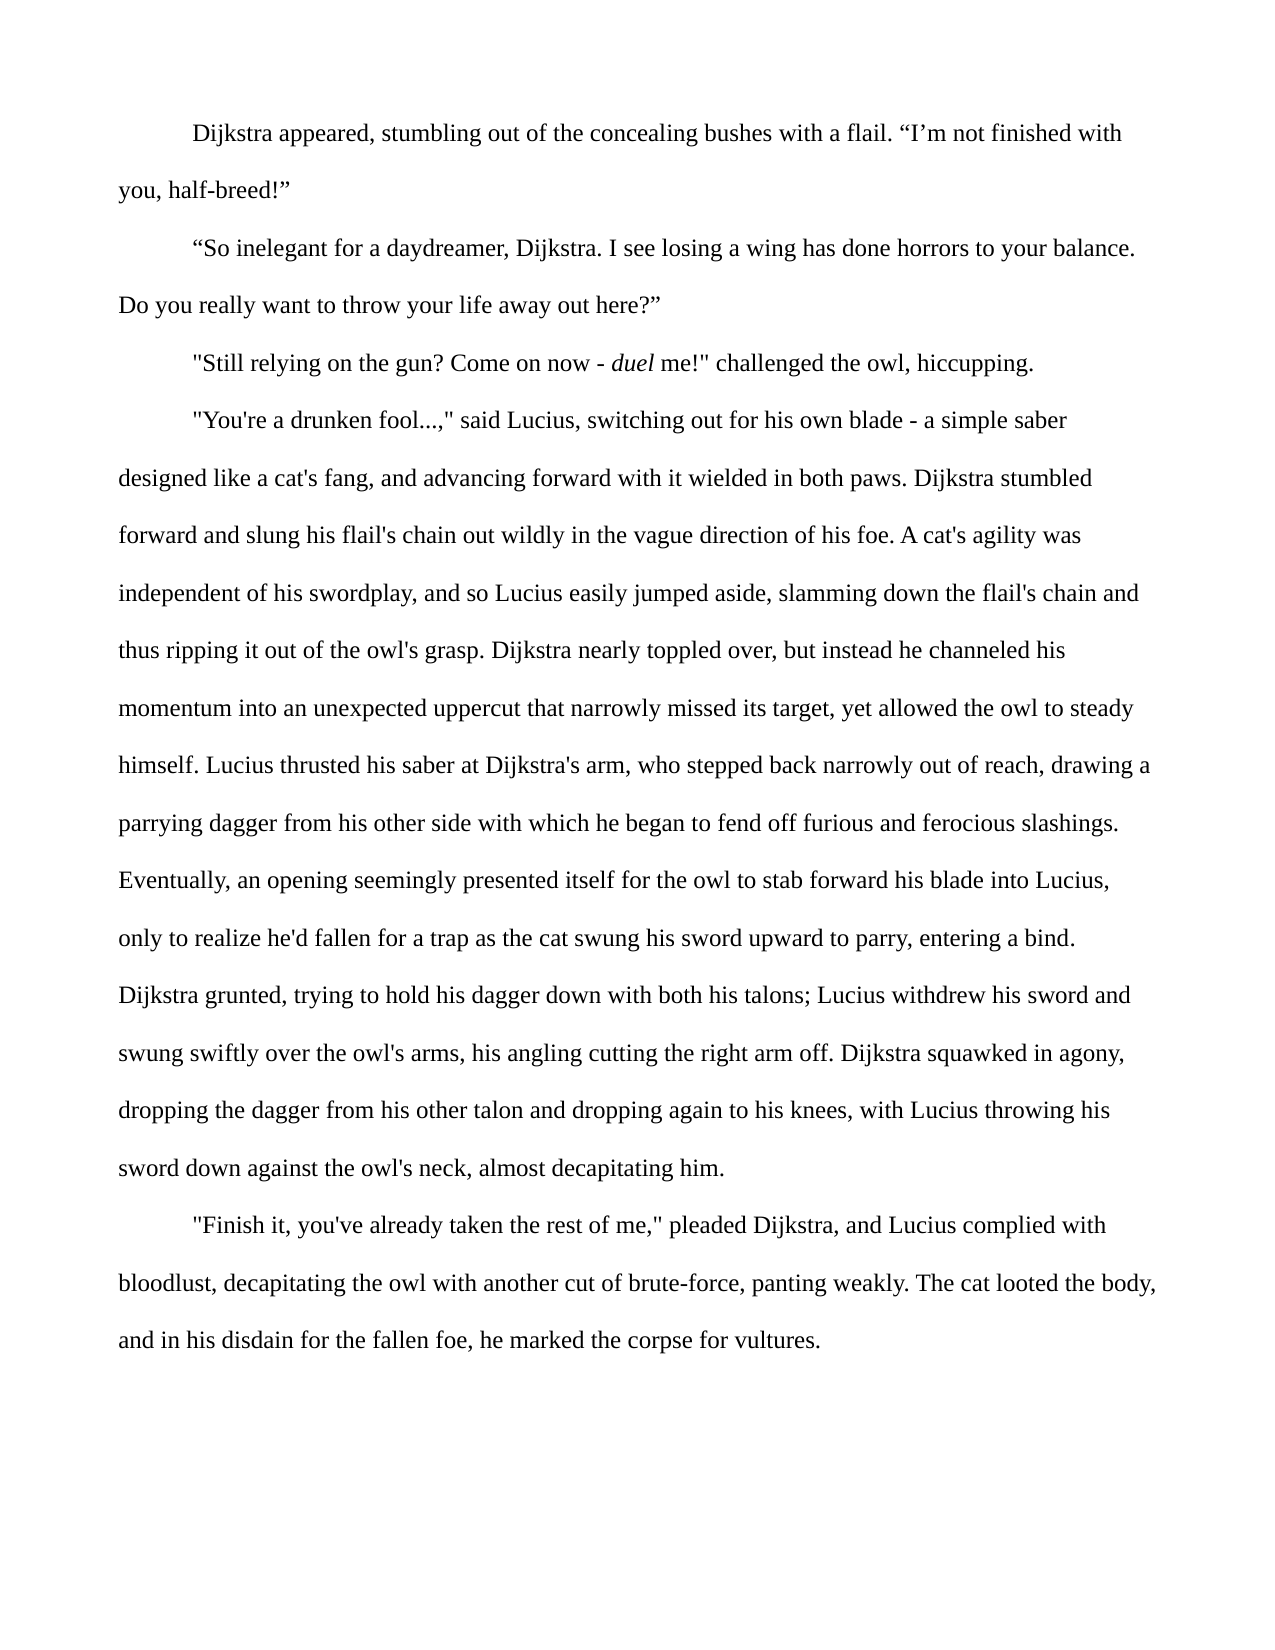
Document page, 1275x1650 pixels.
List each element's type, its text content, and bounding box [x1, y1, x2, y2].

text “So inelegant for a daydreamer, Dijkstra. I see losing a wing has done horrors to your balance. Do you really want to throw your life away out here?” [118, 233, 1157, 319]
text "Still relying on the gun? Come on now - duel me!" challenged the owl, hiccupping. [118, 348, 1157, 377]
text "You're a drunken fool...," said Lucius, switching out for his own blade - a simple saber designed like a cat's fang, and advancing forward with it wielded in both paws. Dijkstra stumbled forward and slung his flail's chain out wildly in the vague direction of his foe. A cat's agility was independent of his swordplay, and so Lucius easily jumped aside, slamming down the flail's chain and thus ripping it out of the owl's grasp. Dijkstra nearly toppled over, but instead he channeled his momentum into an unexpected uppercut that narrowly missed its target, yet allowed the owl to steady himself. Lucius thrusted his saber at Dijkstra's arm, who stepped back narrowly out of reach, drawing a parrying dagger from his other side with which he began to fend off furious and ferocious slashings. Eventually, an opening seemingly presented itself for the owl to stab forward his blade into Lucius, only to realize he'd fallen for a trap as the cat swung his sword upward to parry, entering a bind. Dijkstra grunted, trying to hold his dagger down with both his talons; Lucius withdrew his sword and swung swiftly over the owl's arms, his angling cutting the right arm off. Dijkstra squawked in agony, dropping the dagger from his other talon and dropping again to his knees, with Lucius throwing his sword down against the owl's neck, almost decapitating him. [118, 406, 1157, 1182]
text Dijkstra appeared, stumbling out of the concealing bushes with a flail. “I’m not finished with you, half-breed!” [118, 118, 1157, 204]
text "Finish it, you've already taken the rest of me," pleaded Dijkstra, and Lucius complied with bloodlust, decapitating the owl with another cut of brute-force, panting weakly. The cat looted the body, and in his disdain for the fallen foe, he marked the corpse for vultures. [118, 1211, 1157, 1354]
